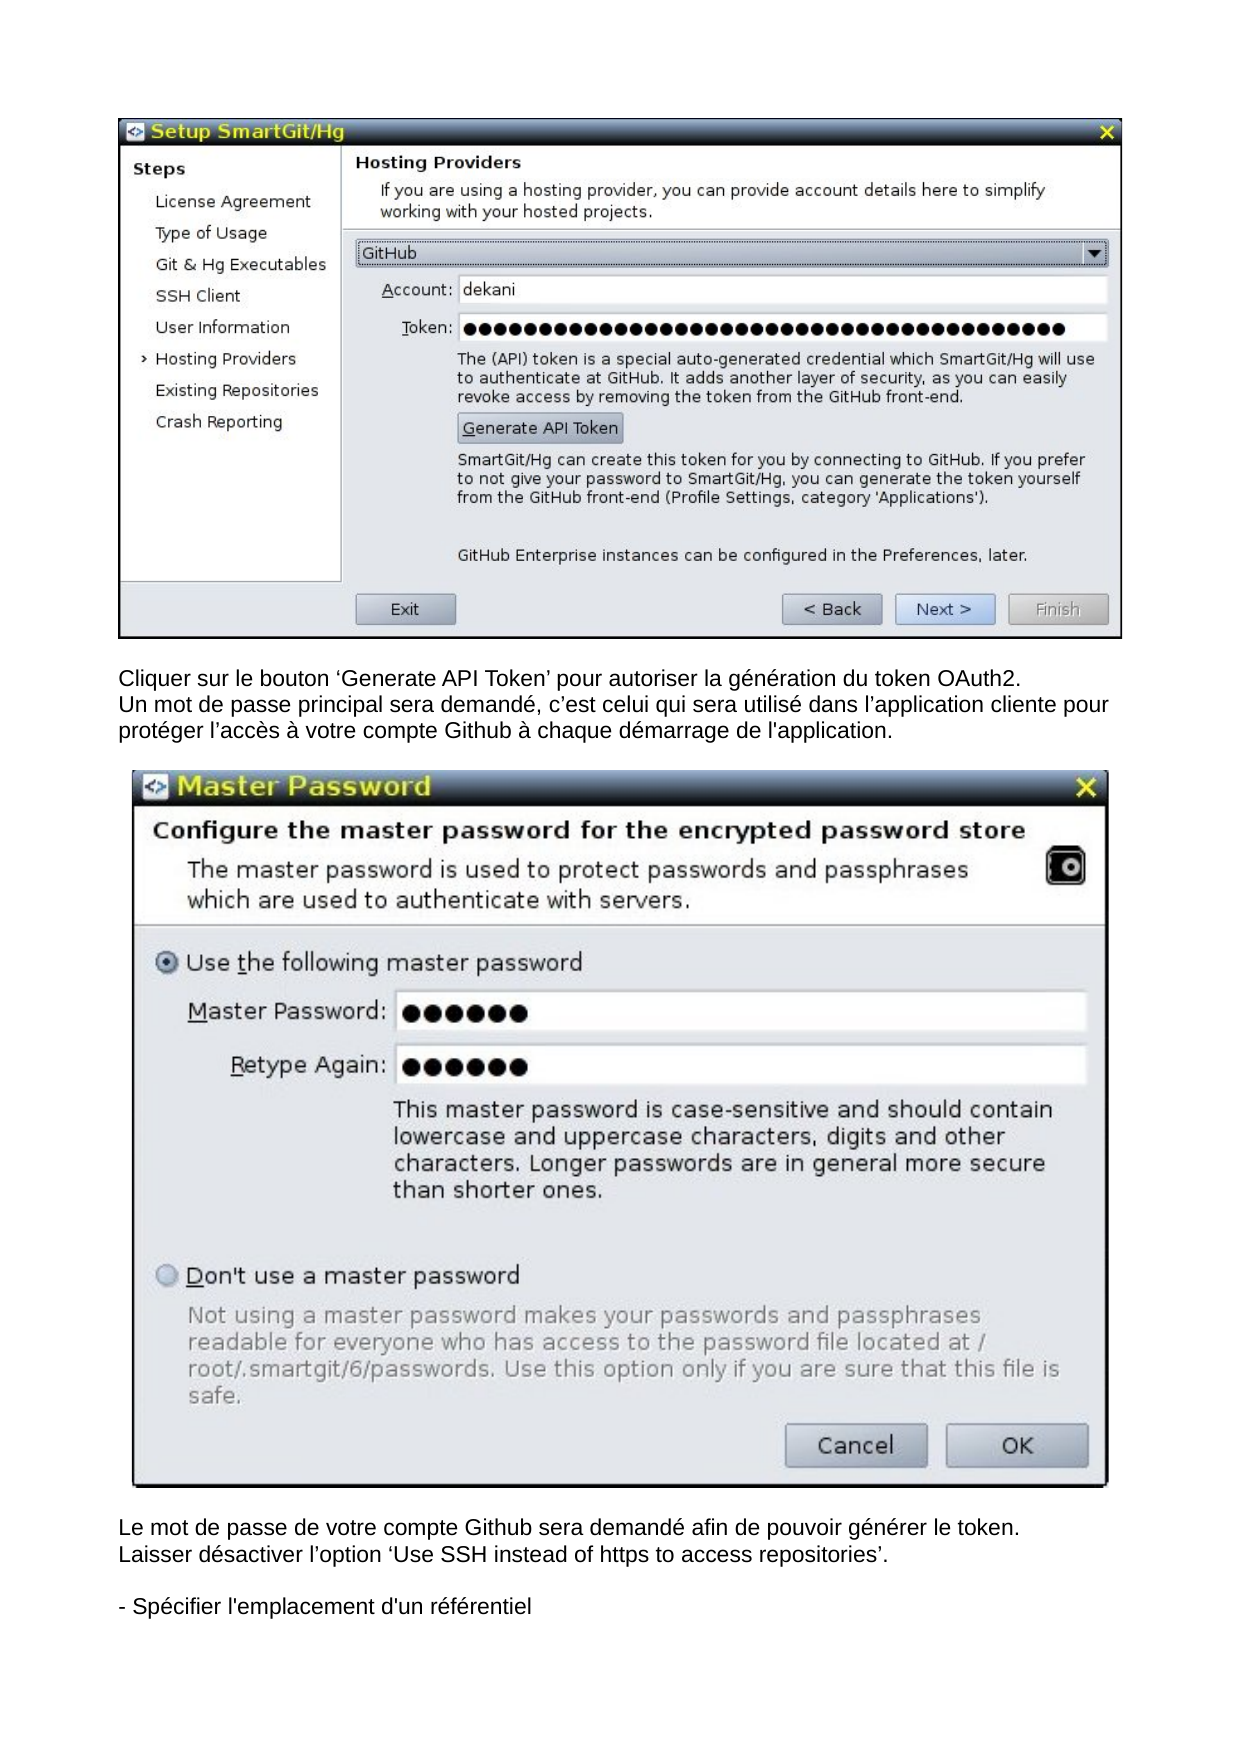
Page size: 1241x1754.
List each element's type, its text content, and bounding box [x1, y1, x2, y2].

text Laisser désactiver l’option ‘Use SSH instead of https to access repositories’. [118, 1541, 1122, 1567]
text Le mot de passe de votre compte Github sera demandé afin de pouvoir générer le token. [118, 1514, 1122, 1541]
text Un mot de passe principal sera demandé, c’est celui qui sera utilisé dans l’application cliente pour protéger l’accès à votre compte Github à chaque démarrage de l'application. [118, 691, 1122, 744]
picture [118, 118, 1123, 639]
text - Spécifier l'emplacement d'un référentiel [118, 1593, 1122, 1619]
picture [131, 770, 1109, 1488]
text Cliquer sur le bouton ‘Generate API Token’ pour autoriser la génération du token OAuth2. [118, 664, 1122, 691]
